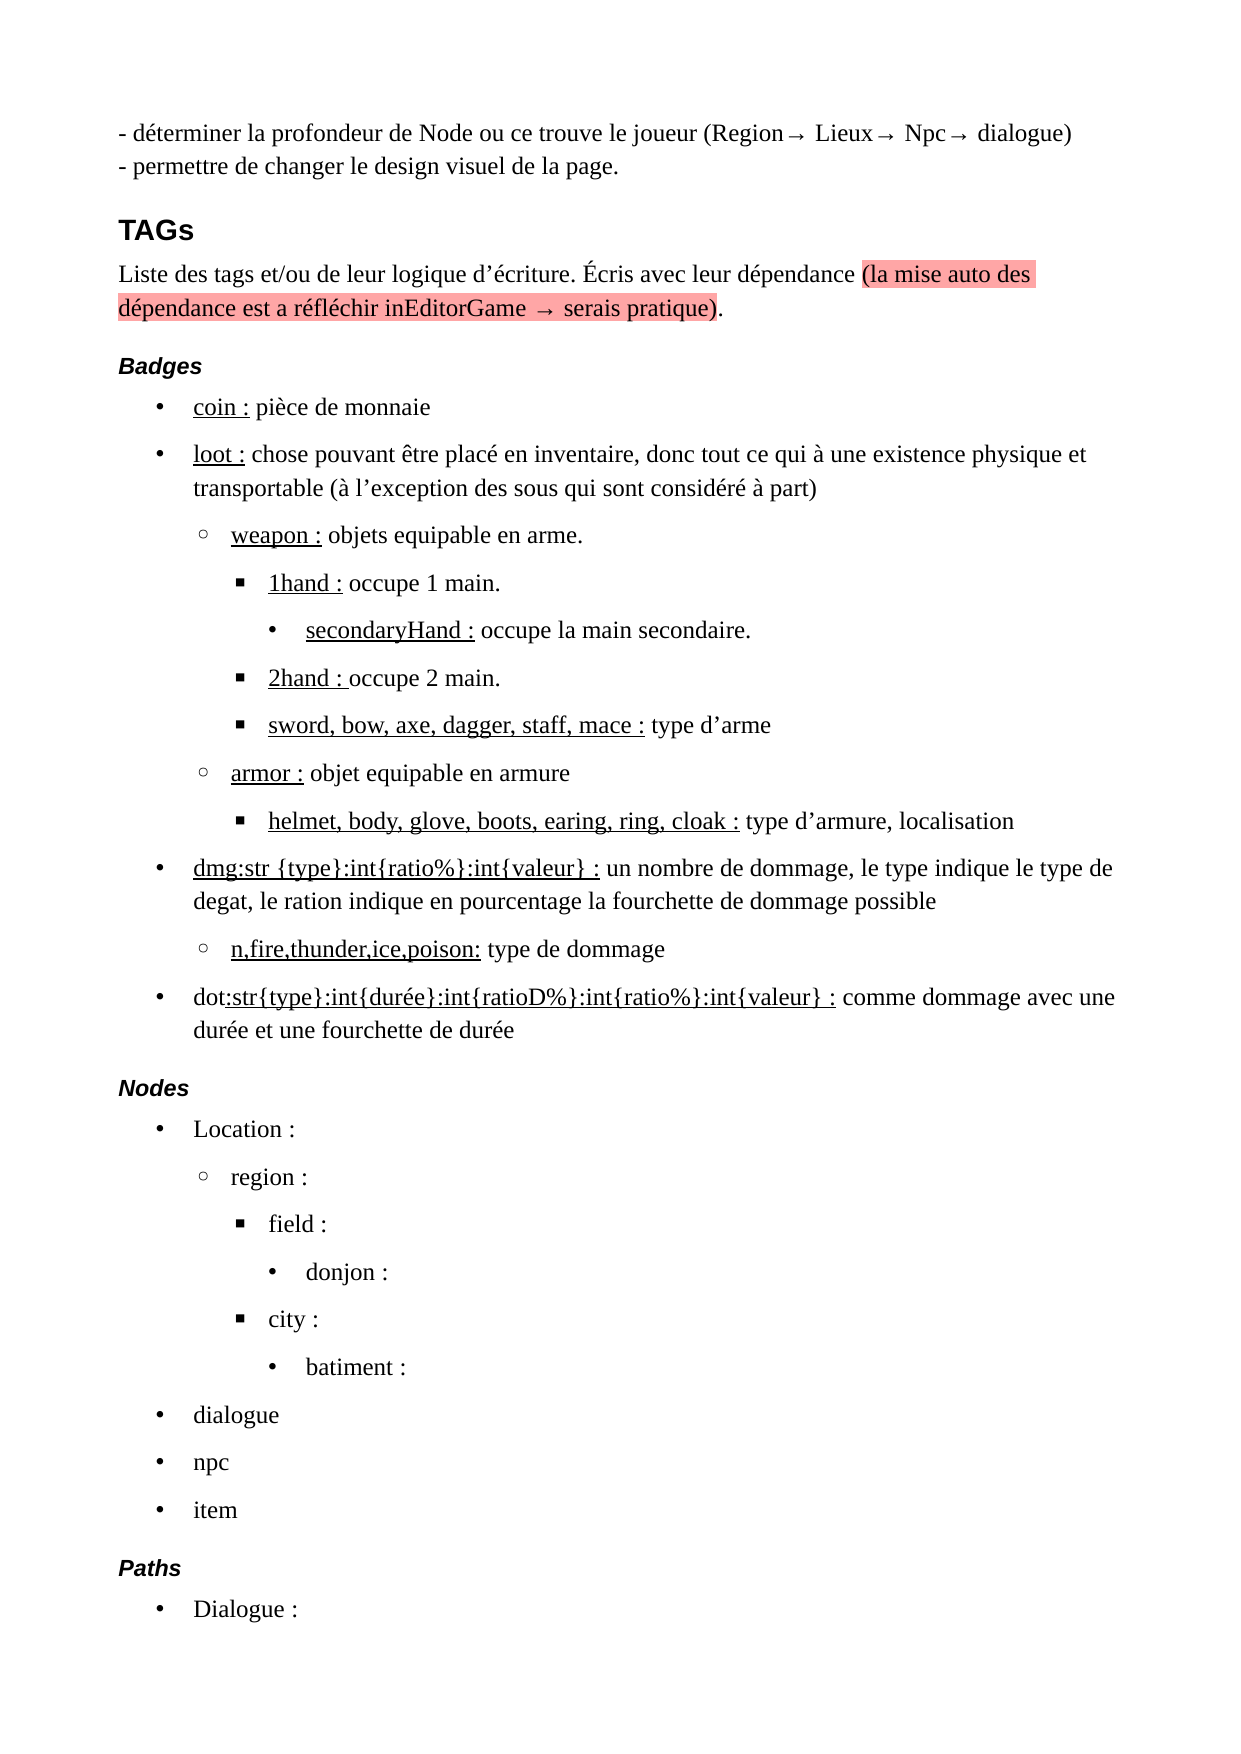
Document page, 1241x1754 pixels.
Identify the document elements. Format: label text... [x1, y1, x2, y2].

subtitle Badges [118, 353, 1122, 379]
text - déterminer la profondeur de Node ou ce trouve le joueur (Region→ Lieux→ Npc→ dialogue) - permettre de changer le design visuel de la page. [118, 118, 1122, 180]
list dot:str{type}:int{durée}:int{ratioD%}:int{ratio%}:int{valeur} : comme dommage avec une durée et une fourchette de durée [156, 982, 1122, 1043]
list secondaryHand : occupe la main secondaire. [268, 615, 1122, 644]
list region : [193, 1162, 1122, 1190]
list Location : [156, 1114, 1122, 1143]
list donjon : [268, 1257, 1122, 1286]
list item [156, 1495, 1122, 1524]
list helmet, body, glove, boots, earing, ring, cloak : type d’armure, localisation [231, 806, 1122, 834]
list sword, bow, axe, dagger, staff, mace : type d’arme [231, 711, 1122, 739]
list coin : pièce de monnaie [156, 392, 1122, 421]
list Dialogue : [156, 1594, 1122, 1623]
subtitle TAGs [118, 213, 1122, 247]
subtitle Paths [118, 1555, 1122, 1582]
list dialogue [156, 1400, 1122, 1428]
list n,fire,thunder,ice,poison: type de dommage [193, 934, 1122, 963]
list armor : objet equipable en armure [193, 758, 1122, 787]
list batiment : [268, 1352, 1122, 1381]
list npc [156, 1447, 1122, 1476]
list 2hand : occupe 2 main. [231, 663, 1122, 692]
subtitle Nodes [118, 1075, 1122, 1102]
list city : [231, 1304, 1122, 1333]
list 1hand : occupe 1 main. [231, 568, 1122, 597]
list loot : chose pouvant être placé en inventaire, donc tout ce qui à une existence physique et transportable (à l’exception des sous qui sont considéré à part) [156, 439, 1122, 501]
list dmg:str {type}:int{ratio%}:int{valeur} : un nombre de dommage, le type indique le type de degat, le ration indique en pourcentage la fourchette de dommage possible [156, 853, 1122, 915]
list field : [231, 1209, 1122, 1238]
text Liste des tags et/ou de leur logique d’écriture. Écris avec leur dépendance (la mise auto des dépendance est a réfléchir inEditorGame → serais pratique). [118, 259, 1122, 321]
list weapon : objets equipable en arme. [193, 520, 1122, 549]
